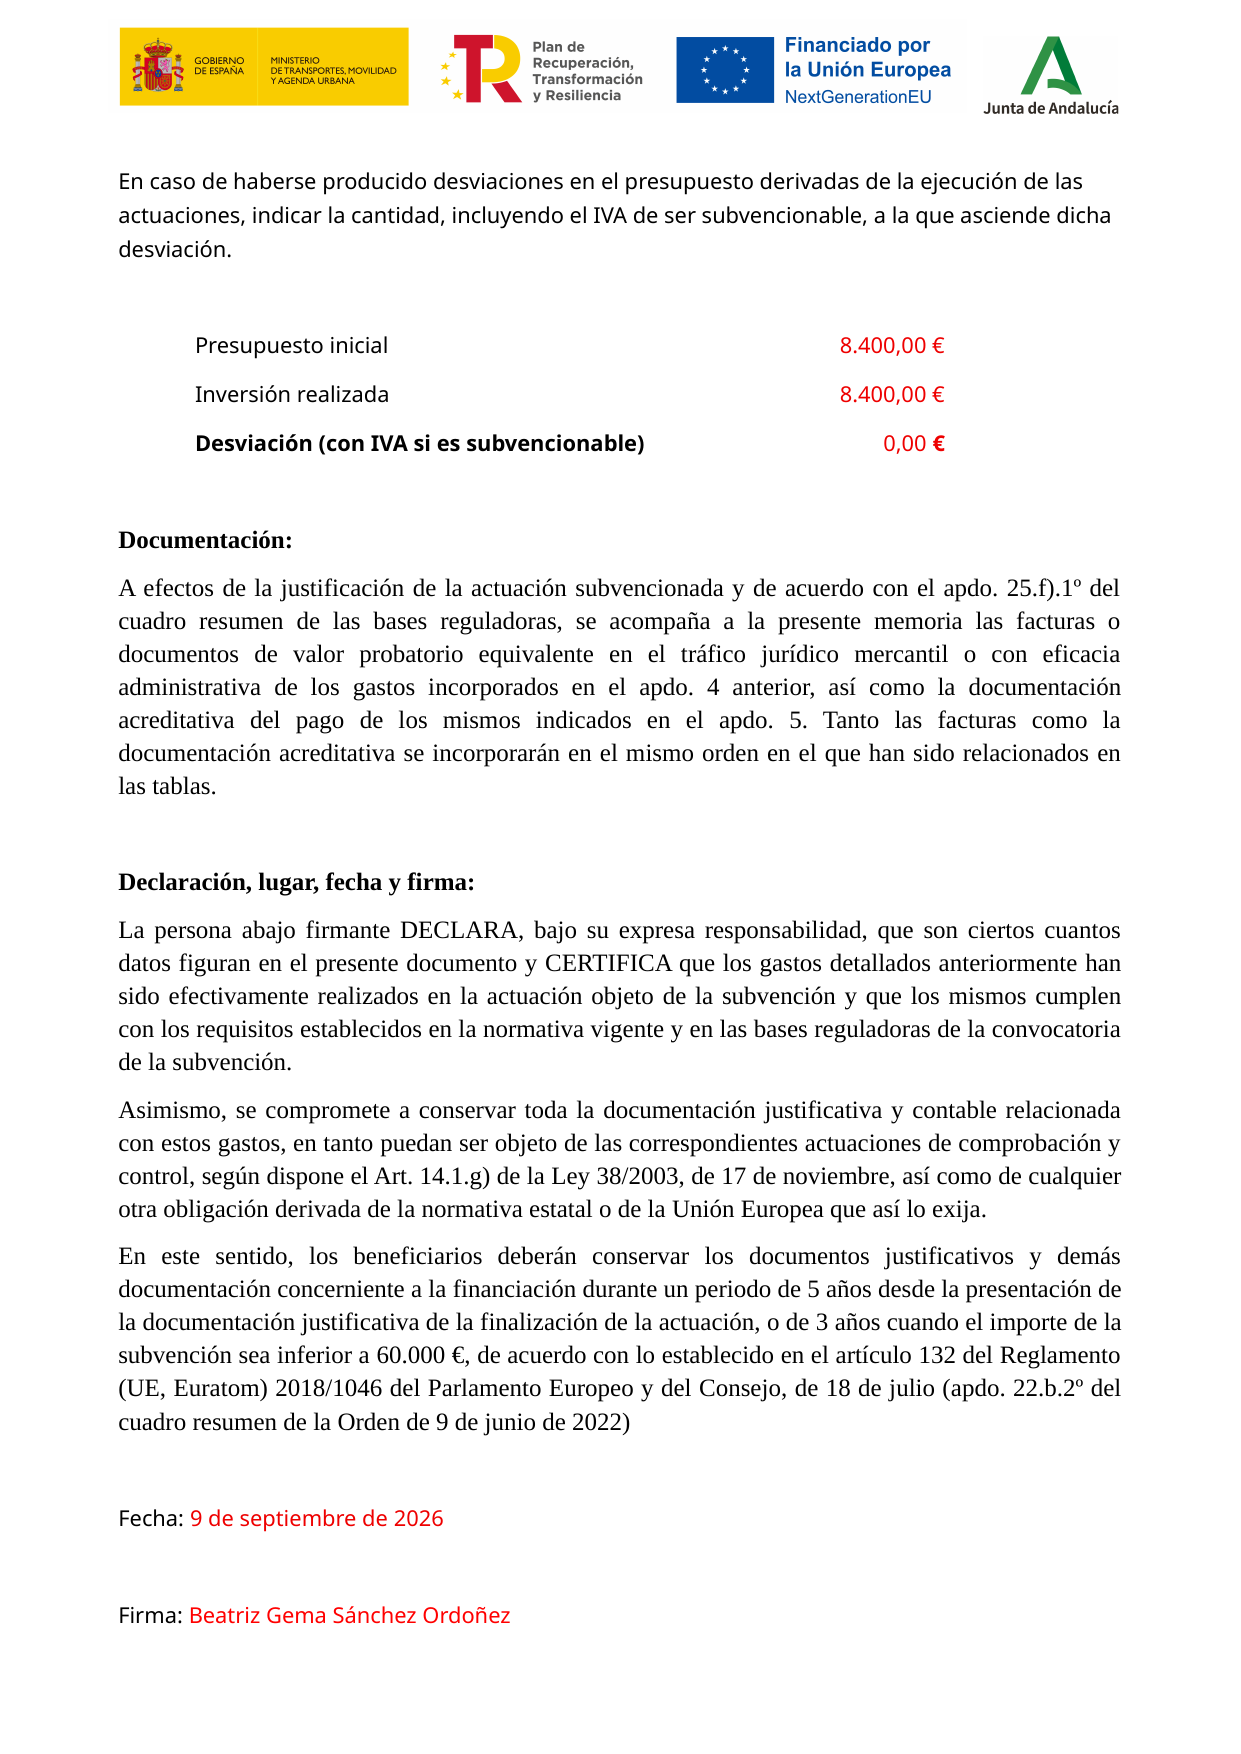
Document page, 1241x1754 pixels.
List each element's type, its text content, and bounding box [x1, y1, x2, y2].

text La persona abajo firmante DECLARA, bajo su expresa responsabilidad, que son ciertos cuantos datos figuran en el presente documento y CERTIFICA que los gastos detallados anteriormente han sido efectivamente realizados en la actuación objeto de la subvención y que los mismos cumplen con los requisitos establecidos en la normativa vigente y en las bases reguladoras de la convocatoria de la subvención. [118, 915, 1122, 1076]
text Inversión realizada 8.400,00 € [118, 379, 1122, 409]
text A efectos de la justificación de la actuación subvencionada y de acuerdo con el apdo. 25.f).1º del cuadro resumen de las bases reguladoras, se acompaña a la presente memoria las facturas o documentos de valor probatorio equivalente en el tráfico jurídico mercantil o con eficacia administrativa de los gastos incorporados en el apdo. 4 anterior, así como la documentación acreditativa del pago de los mismos indicados en el apdo. 5. Tanto las facturas como la documentación acreditativa se incorporarán en el mismo orden en el que han sido relacionados en las tablas. [118, 573, 1122, 800]
text Fecha: 9 de septiembre de 2026 [118, 1503, 1122, 1533]
text Documentación: [118, 525, 1122, 554]
text Desviación (con IVA si es subvencionable) 0,00 € [118, 428, 1122, 458]
text Asimismo, se compromete a conservar toda la documentación justificativa y contable relacionada con estos gastos, en tanto puedan ser objeto de las correspondientes actuaciones de comprobación y control, según dispone el Art. 14.1.g) de la Ley 38/2003, de 17 de noviembre, así como de cualquier otra obligación derivada de la normativa estatal o de la Unión Europea que así lo exija. [118, 1095, 1122, 1223]
text En caso de haberse producido desviaciones en el presupuesto derivadas de la ejecución de las actuaciones, indicar la cantidad, incluyendo el IVA de ser subvencionable, a la que asciende dicha desviación. [118, 166, 1122, 264]
text Firma: Beatriz Gema Sánchez Ordoñez [118, 1600, 1122, 1663]
text En este sentido, los beneficiarios deberán conservar los documentos justificativos y demás documentación concerniente a la financiación durante un periodo de 5 años desde la presentación de la documentación justificativa de la finalización de la actuación, o de 3 años cuando el importe de la subvención sea inferior a 60.000 €, de acuerdo con lo establecido en el artículo 132 del Reglamento (UE, Euratom) 2018/1046 del Parlamento Europeo y del Consejo, de 18 de julio (apdo. 22.b.2º del cuadro resumen de la Orden de 9 de junio de 2022) [118, 1241, 1122, 1435]
text Declaración, lugar, fecha y firma: [118, 867, 1122, 896]
text Presupuesto inicial 8.400,00 € [118, 330, 1122, 360]
